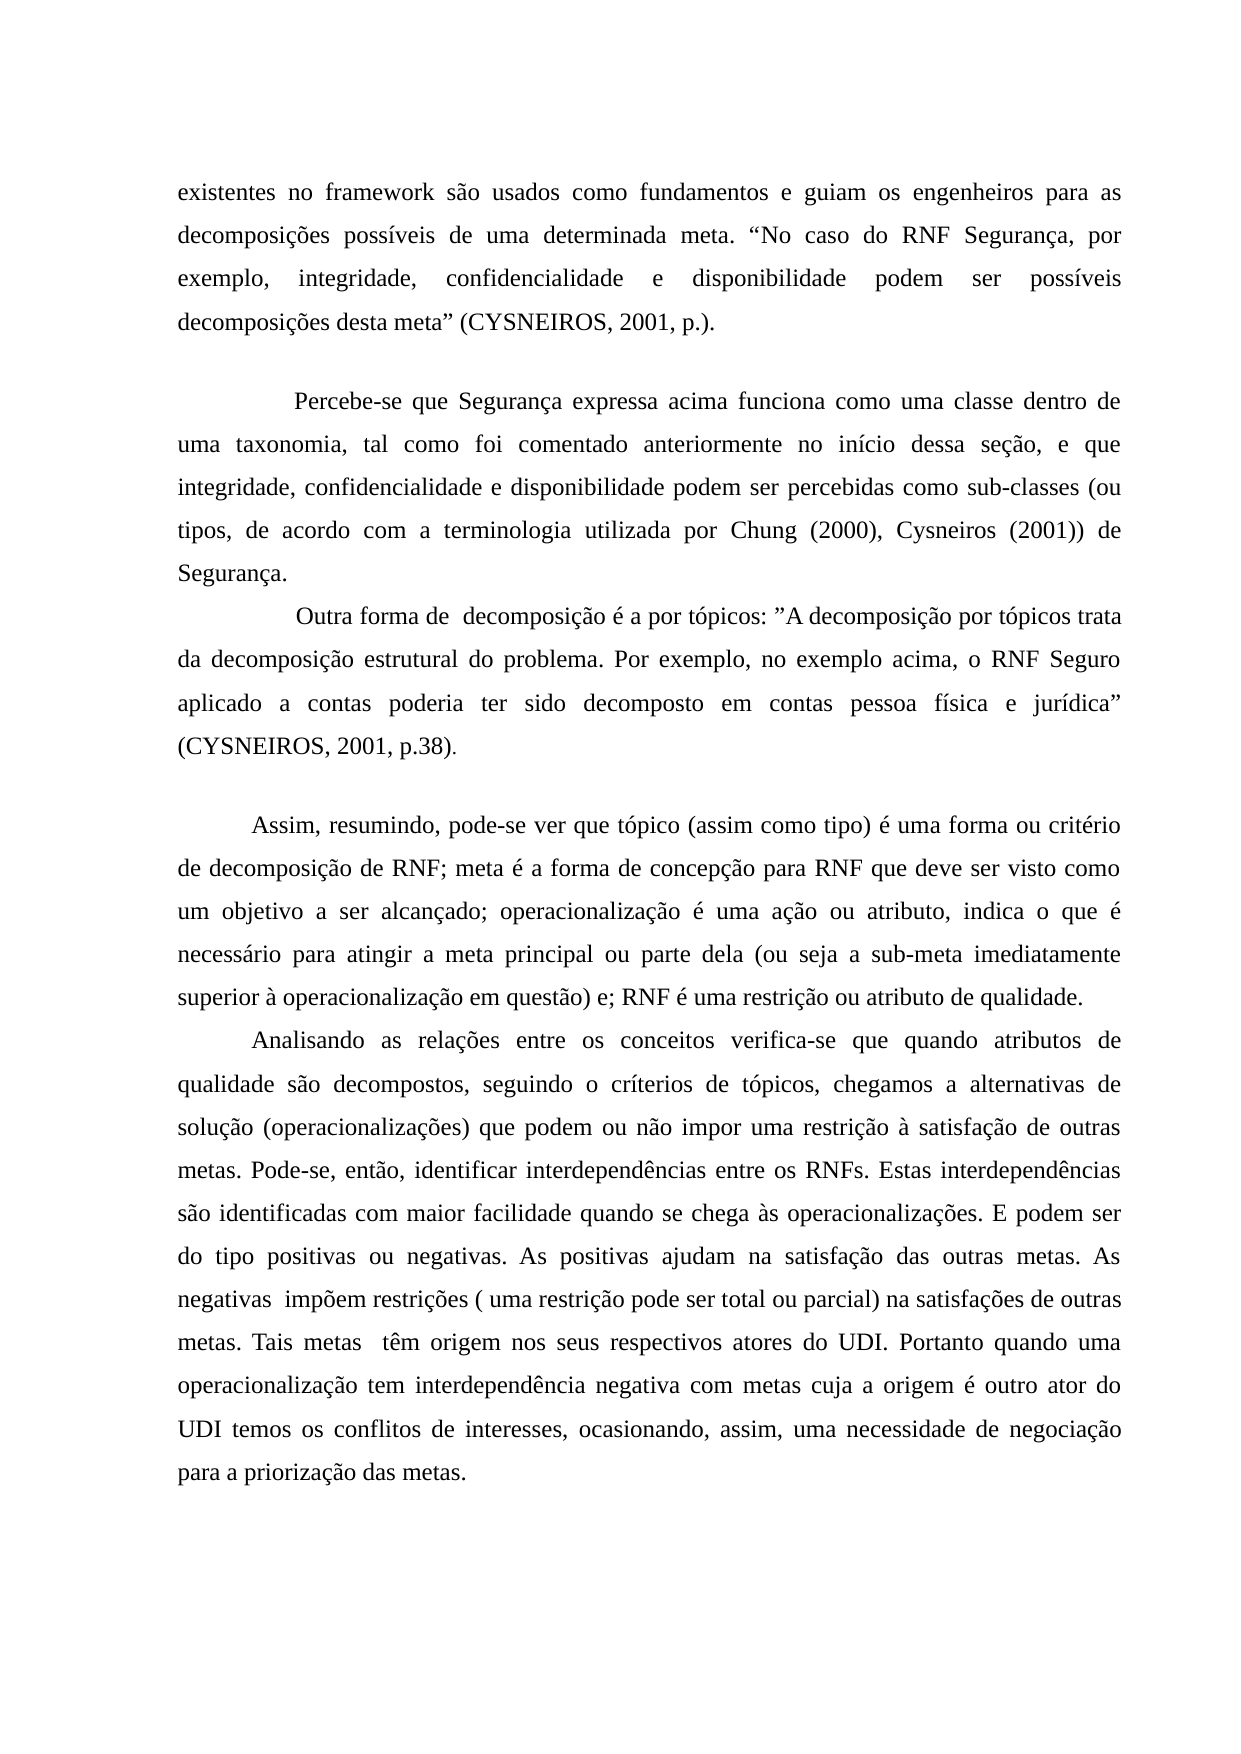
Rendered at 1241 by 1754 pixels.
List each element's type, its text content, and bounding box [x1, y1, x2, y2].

text Outra forma de decomposição é a por tópicos: ”A decomposição por tópicos trata da decomposição estrutural do problema. Por exemplo, no exemplo acima, o RNF Seguro aplicado a contas poderia ter sido decomposto em contas pessoa física e jurídica” (CYSNEIROS, 2001, p.38). [177, 601, 1122, 759]
text Percebe-se que Segurança expressa acima funciona como uma classe dentro de uma taxonomia, tal como foi comentado anteriormente no início dessa seção, e que integridade, confidencialidade e disponibilidade podem ser percebidas como sub-classes (ou tipos, de acordo com a terminologia utilizada por Chung (2000), Cysneiros (2001)) de Segurança. [177, 386, 1122, 587]
text existentes no framework são usados como fundamentos e guiam os engenheiros para as decomposições possíveis de uma determinada meta. “No caso do RNF Segurança, por exemplo, integridade, confidencialidade e disponibilidade podem ser possíveis decomposições desta meta” (CYSNEIROS, 2001, p.). [177, 177, 1122, 335]
text Assim, resumindo, pode-se ver que tópico (assim como tipo) é uma forma ou critério de decomposição de RNF; meta é a forma de concepção para RNF que deve ser visto como um objetivo a ser alcançado; operacionalização é uma ação ou atributo, indica o que é necessário para atingir a meta principal ou parte dela (ou seja a sub-meta imediatamente superior à operacionalização em questão) e; RNF é uma restrição ou atributo de qualidade. [177, 810, 1122, 1011]
text Analisando as relações entre os conceitos verifica-se que quando atributos de qualidade são decompostos, seguindo o críterios de tópicos, chegamos a alternativas de solução (operacionalizações) que podem ou não impor uma restrição à satisfação de outras metas. Pode-se, então, identificar interdependências entre os RNFs. Estas interdependências são identificadas com maior facilidade quando se chega às operacionalizações. E podem ser do tipo positivas ou negativas. As positivas ajudam na satisfação das outras metas. As negativas impõem restrições ( uma restrição pode ser total ou parcial) na satisfações de outras metas. Tais metas têm origem nos seus respectivos atores do UDI. Portanto quando uma operacionalização tem interdependência negativa com metas cuja a origem é outro ator do UDI temos os conflitos de interesses, ocasionando, assim, uma necessidade de negociação para a priorização das metas. [177, 1026, 1122, 1486]
